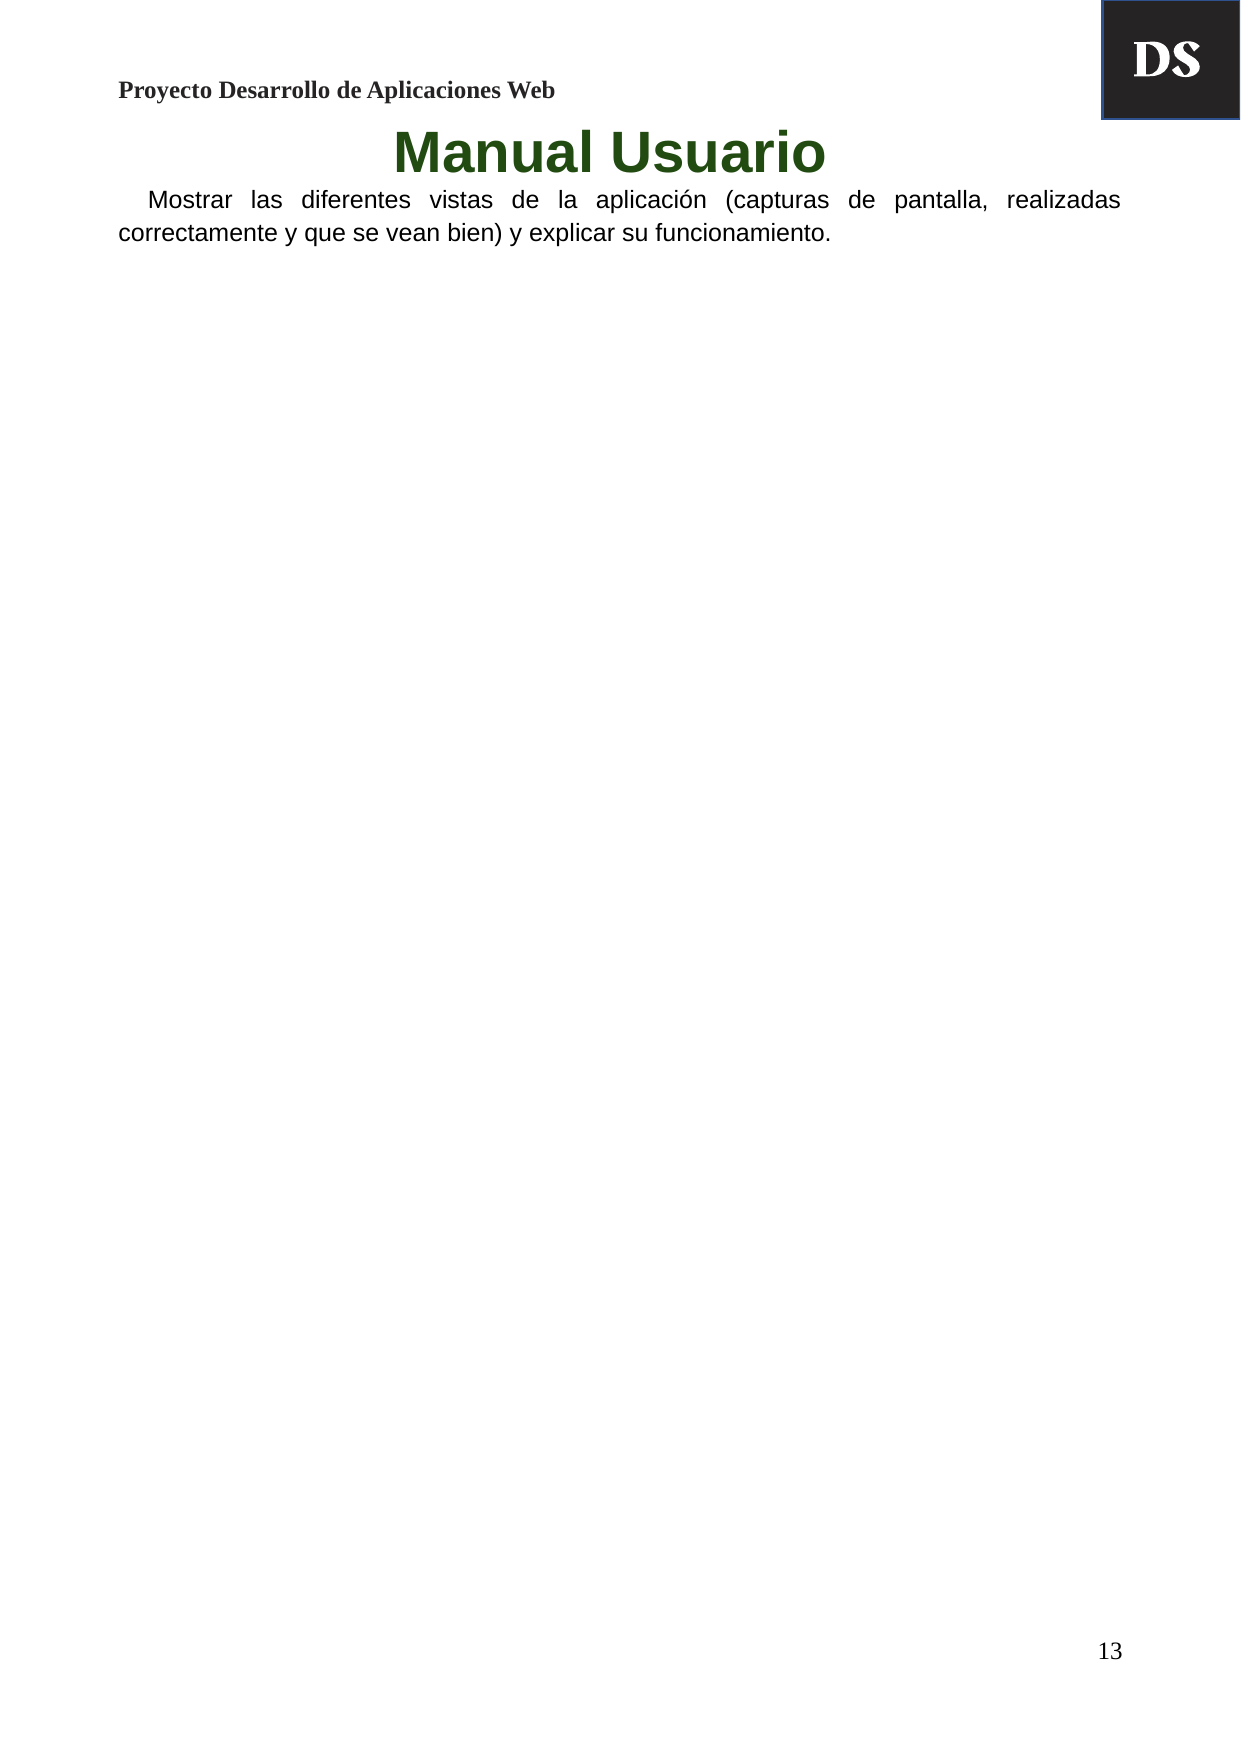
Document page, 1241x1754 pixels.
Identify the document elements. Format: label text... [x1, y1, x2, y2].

text Mostrar las diferentes vistas de la aplicación (capturas de pantalla, realizadas correctamente y que se vean bien) y explicar su funcionamiento. [118, 185, 1122, 247]
subtitle Manual Usuario [118, 118, 1122, 185]
